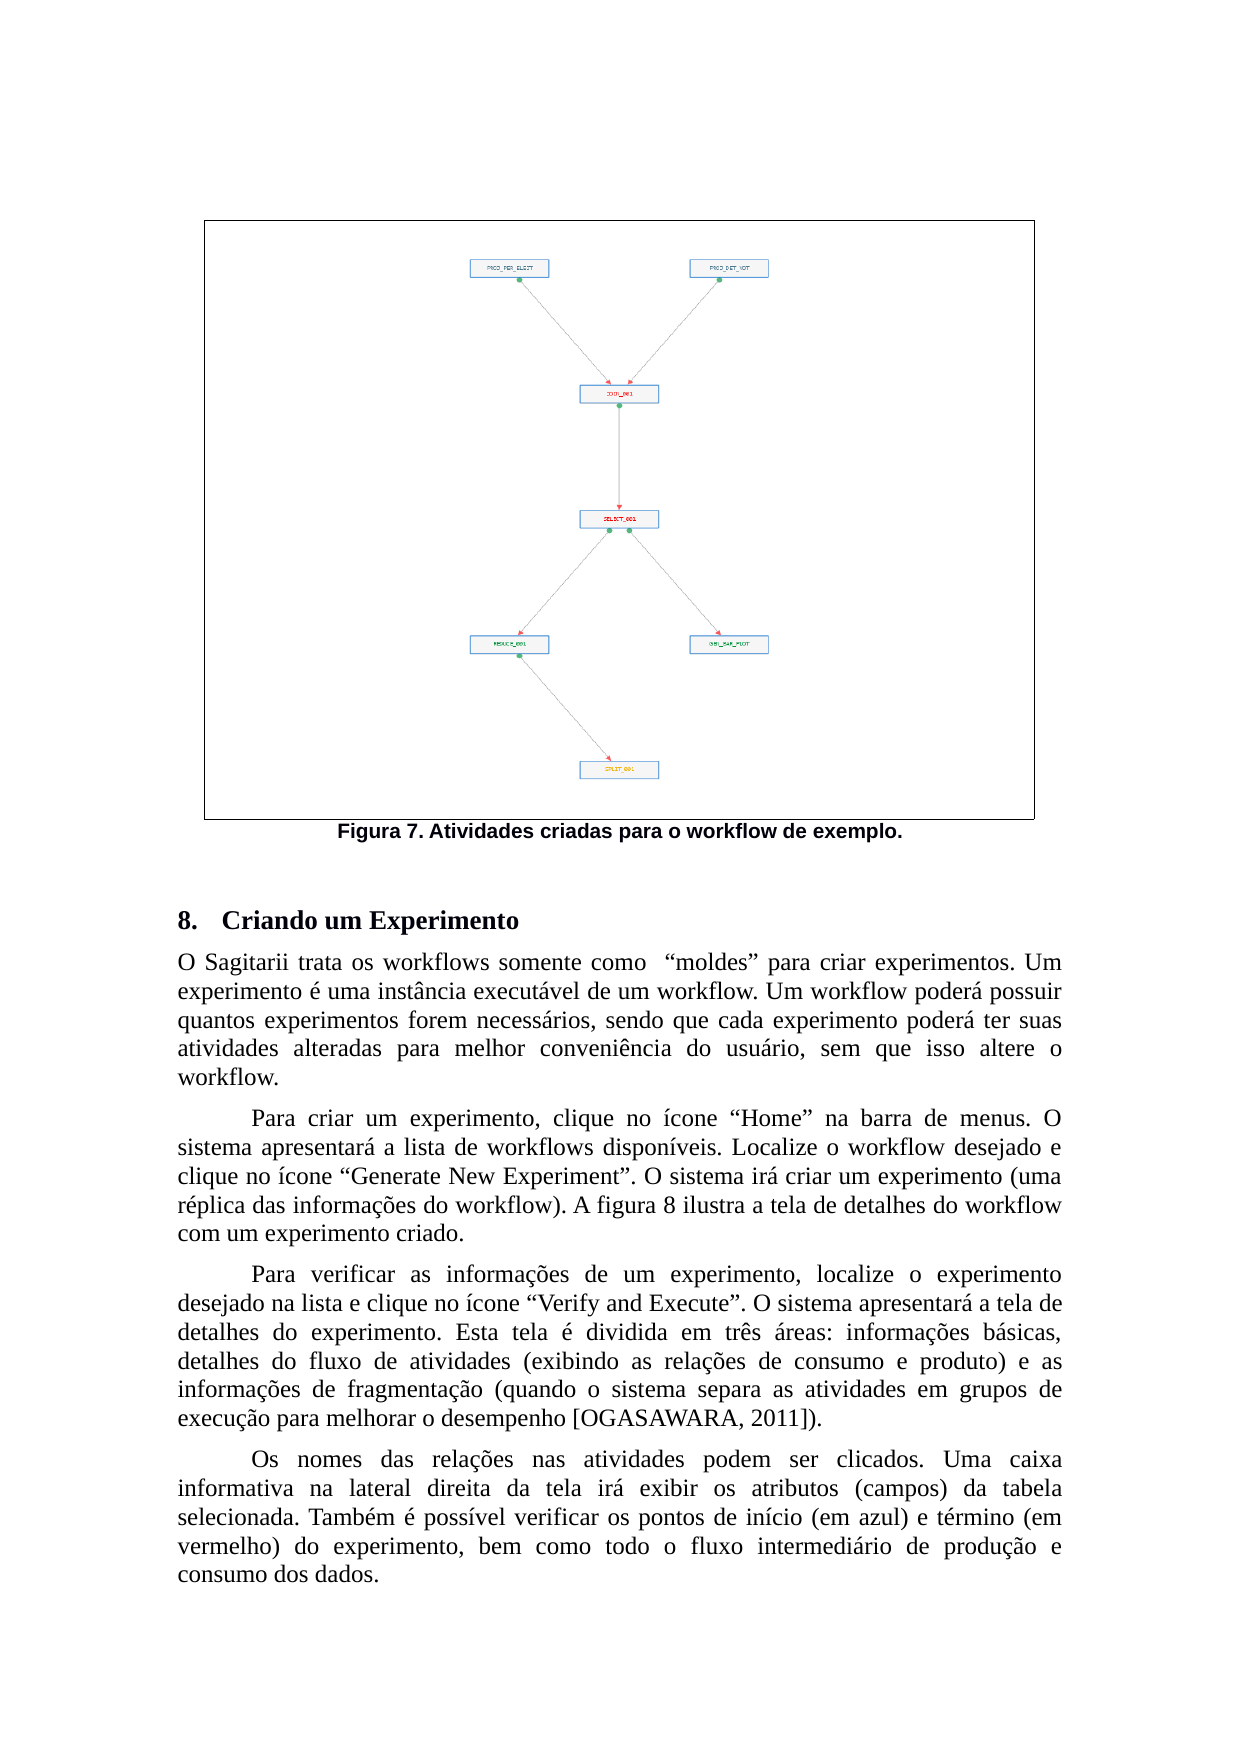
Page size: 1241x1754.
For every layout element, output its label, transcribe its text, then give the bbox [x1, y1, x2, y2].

text [224, 207, 1016, 220]
text Para verificar as informações de um experimento, localize o experimento desejado na lista e clique no ícone “Verify and Execute”. O sistema apresentará a tela de detalhes do experimento. Esta tela é dividida em três áreas: informações básicas, detalhes do fluxo de atividades (exibindo as relações de consumo e produto) e as informações de fragmentação (quando o sistema separa as atividades em grupos de execução para melhorar o desempenho [OGASAWARA, 2011]). [177, 1259, 1063, 1432]
text Figura 7. Atividades criadas para o workflow de exemplo. [224, 820, 1016, 843]
text Para criar um experimento, clique no ícone “Home” na barra de menus. O sistema apresentará a lista de workflows disponíveis. Localize o workflow desejado e clique no ícone “Generate New Experiment”. O sistema irá criar um experimento (uma réplica das informações do workflow). A figura 8 ilustra a tela de detalhes do workflow com um experimento criado. [177, 1103, 1063, 1247]
text O Sagitarii trata os workflows somente como “moldes” para criar experimentos. Um experimento é uma instância executável de um workflow. Um workflow poderá possuir quantos experimentos forem necessários, sendo que cada experimento poderá ter suas atividades alteradas para melhor conveniência do usuário, sem que isso altere o workflow. [177, 947, 1063, 1091]
picture [206, 222, 1032, 816]
title Criando um Experimento [177, 904, 1063, 935]
text [205, 221, 1034, 819]
text Os nomes das relações nas atividades podem ser clicados. Uma caixa informativa na lateral direita da tela irá exibir os atributos (campos) da tabela selecionada. Também é possível verificar os pontos de início (em azul) e término (em vermelho) do experimento, bem como todo o fluxo intermediário de produção e consumo dos dados. [177, 1444, 1063, 1588]
